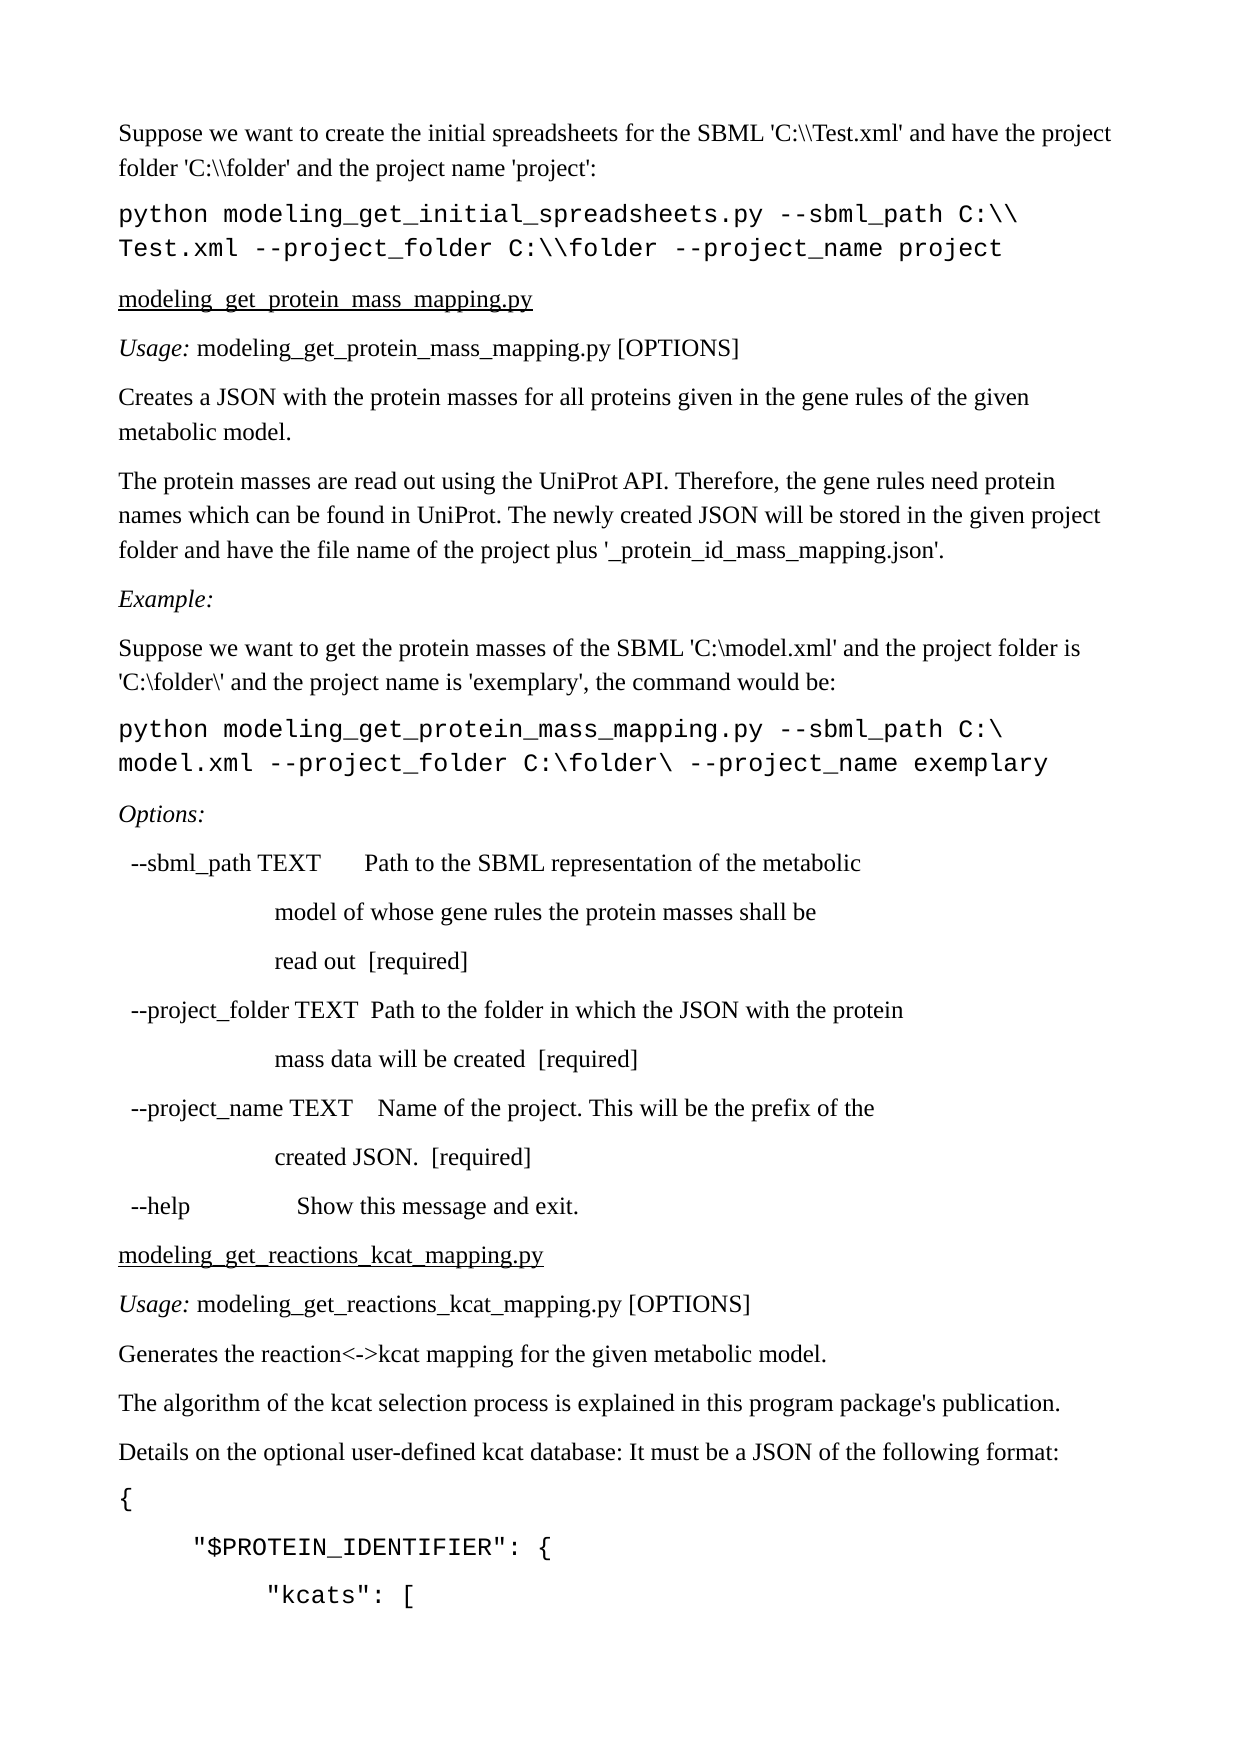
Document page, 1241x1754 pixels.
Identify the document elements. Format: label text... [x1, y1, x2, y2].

text model of whose gene rules the protein masses shall be [118, 897, 1122, 926]
text --sbml_path TEXT Path to the SBML representation of the metabolic [118, 848, 1122, 877]
text Usage: modeling_get_protein_mass_mapping.py [OPTIONS] [118, 333, 1122, 362]
text "kcats": [ [118, 1583, 1122, 1611]
text Generates the reaction<->kcat mapping for the given metabolic model. [118, 1339, 1122, 1367]
text --help Show this message and exit. [118, 1191, 1122, 1220]
text --project_folder TEXT Path to the folder in which the JSON with the protein [118, 995, 1122, 1024]
text read out [required] [118, 946, 1122, 975]
text Creates a JSON with the protein masses for all proteins given in the gene rules of the given metabolic model. [118, 382, 1122, 446]
text mass data will be created [required] [118, 1044, 1122, 1073]
text Example: [118, 584, 1122, 613]
text "$PROTEIN_IDENTIFIER": { [118, 1534, 1122, 1563]
text Options: [118, 799, 1122, 828]
text Suppose we want to create the initial spreadsheets for the SBML 'C:\\Test.xml' and have the project folder 'C:\\folder' and the project name 'project': [118, 118, 1122, 181]
text The algorithm of the kcat selection process is explained in this program package's publication. [118, 1388, 1122, 1416]
text Suppose we want to get the protein masses of the SBML 'C:\model.xml' and the project folder is 'C:\folder\' and the project name is 'exemplary', the command would be: [118, 633, 1122, 696]
text created JSON. [required] [118, 1142, 1122, 1171]
text modeling_get_protein_mass_mapping.py [118, 284, 1122, 313]
text --project_name TEXT Name of the project. This will be the prefix of the [118, 1093, 1122, 1122]
text Details on the optional user-defined kcat database: It must be a JSON of the following format: [118, 1437, 1122, 1466]
text modeling_get_reactions_kcat_mapping.py [118, 1241, 1122, 1269]
text Usage: modeling_get_reactions_kcat_mapping.py [OPTIONS] [118, 1289, 1122, 1318]
text python modeling_get_initial_spreadsheets.py --sbml_path C:\\Test.xml --project_folder C:\\folder --project_name project [118, 202, 1122, 264]
text python modeling_get_protein_mass_mapping.py --sbml_path C:\model.xml --project_folder C:\folder\ --project_name exemplary [118, 716, 1122, 779]
text { [118, 1486, 1122, 1514]
text The protein masses are read out using the UniProt API. Therefore, the gene rules need protein names which can be found in UniProt. The newly created JSON will be stored in the given project folder and have the file name of the project plus '_protein_id_mass_mapping.json'. [118, 466, 1122, 563]
